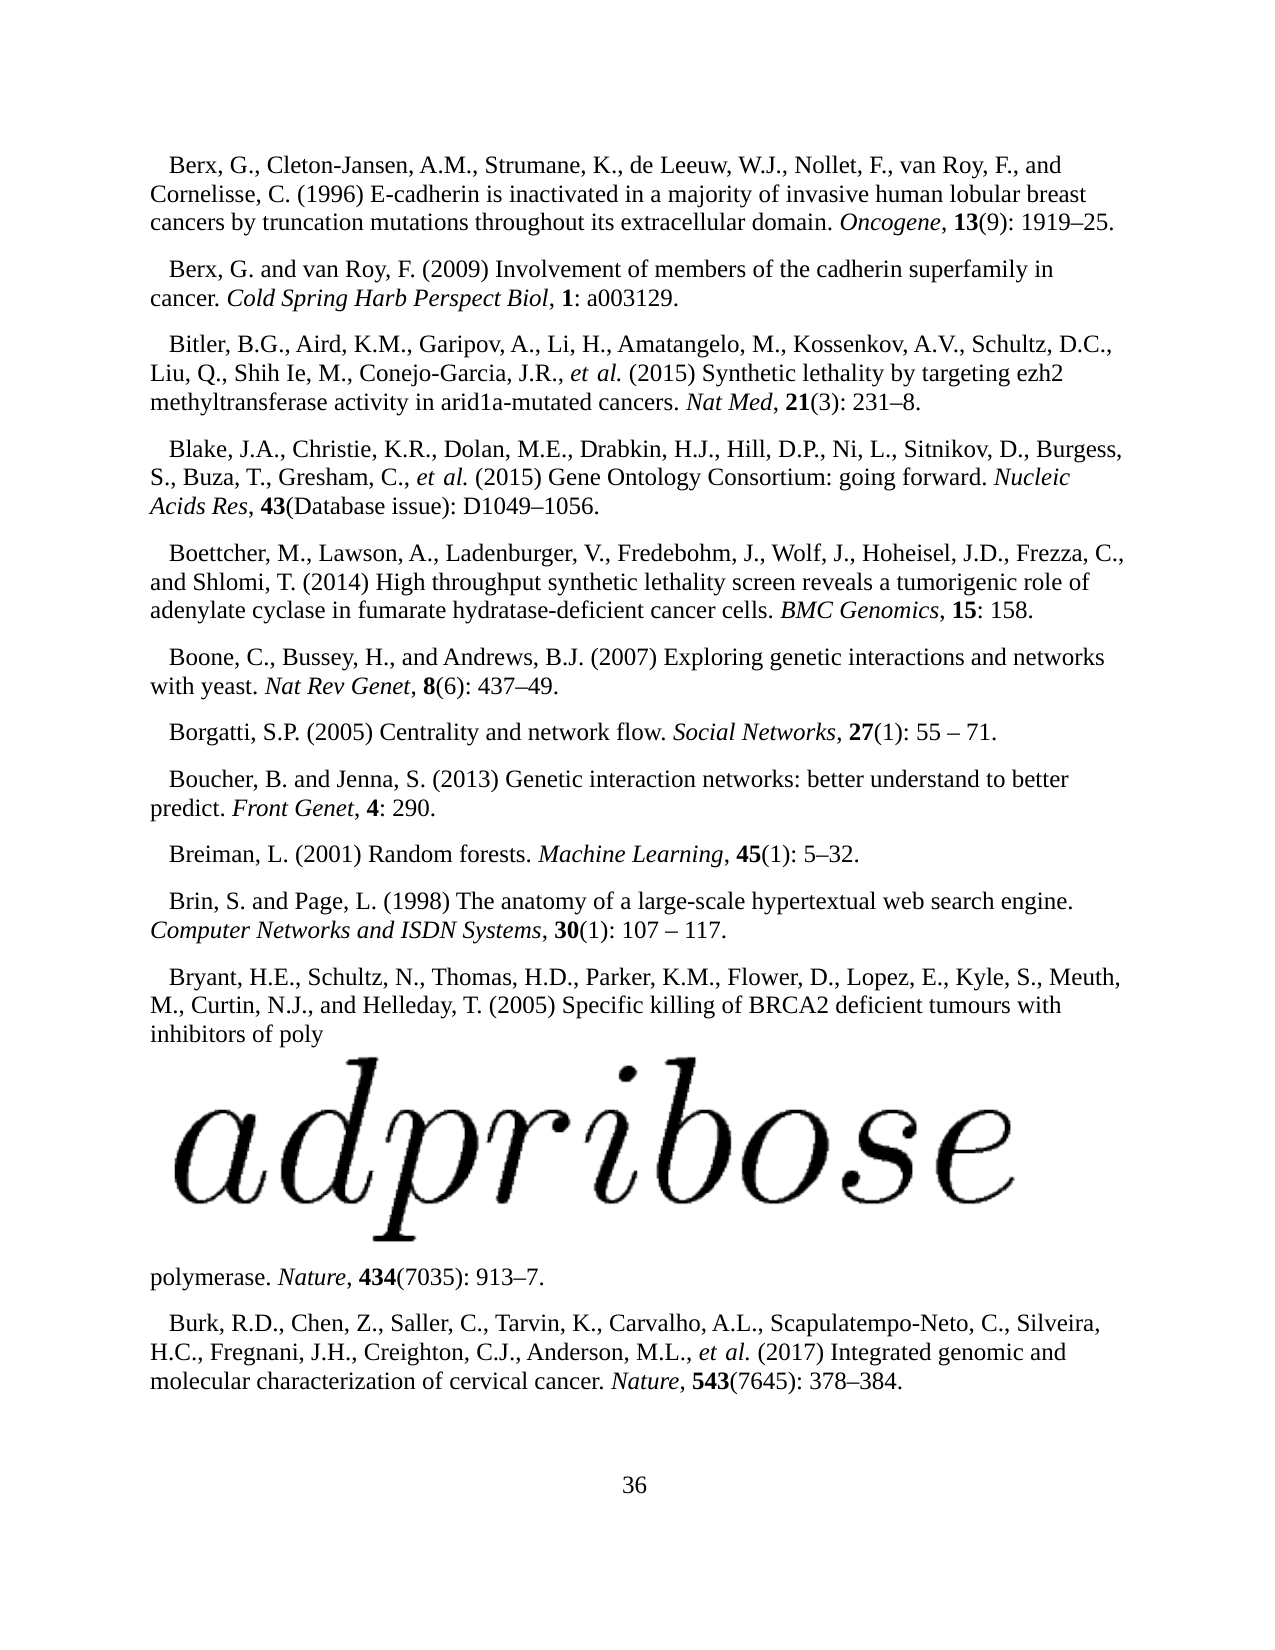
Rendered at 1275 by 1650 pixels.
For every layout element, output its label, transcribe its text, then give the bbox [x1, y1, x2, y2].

text Brin, S. and Page, L. (1998) The anatomy of a large-scale hypertextual web search engine. Computer Networks and ISDN Systems, 30(1): 107 – 117. [150, 886, 1125, 944]
text Borgatti, S.P. (2005) Centrality and network flow. Social Networks, 27(1): 55 – 71. [150, 717, 1125, 746]
text Breiman, L. (2001) Random forests. Machine Learning, 45(1): 5–32. [150, 839, 1125, 868]
text Boone, C., Bussey, H., and Andrews, B.J. (2007) Exploring genetic interactions and networks with yeast. Nat Rev Genet, 8(6): 437–49. [150, 642, 1125, 699]
text Berx, G., Cleton-Jansen, A.M., Strumane, K., de Leeuw, W.J., Nollet, F., van Roy, F., and Cornelisse, C. (1996) E-cadherin is inactivated in a majority of invasive human lobular breast cancers by truncation mutations throughout its extracellular domain. Oncogene, 13(9): 1919–25. [150, 150, 1125, 236]
picture [150, 1047, 1053, 1257]
text Burk, R.D., Chen, Z., Saller, C., Tarvin, K., Carvalho, A.L., Scapulatempo-Neto, C., Silveira, H.C., Fregnani, J.H., Creighton, C.J., Anderson, M.L., et al. (2017) Integrated genomic and molecular characterization of cervical cancer. Nature, 543(7645): 378–384. [150, 1308, 1125, 1394]
text Bitler, B.G., Aird, K.M., Garipov, A., Li, H., Amatangelo, M., Kossenkov, A.V., Schultz, D.C., Liu, Q., Shih Ie, M., Conejo-Garcia, J.R., et al. (2015) Synthetic lethality by targeting ezh2 methyltransferase activity in arid1a-mutated cancers. Nat Med, 21(3): 231–8. [150, 329, 1125, 416]
text Boucher, B. and Jenna, S. (2013) Genetic interaction networks: better understand to better predict. Front Genet, 4: 290. [150, 764, 1125, 822]
text Boettcher, M., Lawson, A., Ladenburger, V., Fredebohm, J., Wolf, J., Hoheisel, J.D., Frezza, C., and Shlomi, T. (2014) High throughput synthetic lethality screen reveals a tumorigenic role of adenylate cyclase in fumarate hydratase-deficient cancer cells. BMC Genomics, 15: 158. [150, 538, 1125, 624]
text Blake, J.A., Christie, K.R., Dolan, M.E., Drabkin, H.J., Hill, D.P., Ni, L., Sitnikov, D., Burgess, S., Buza, T., Gresham, C., et al. (2015) Gene Ontology Consortium: going forward. Nucleic Acids Res, 43(Database issue): D1049–1056. [150, 434, 1125, 520]
text Bryant, H.E., Schultz, N., Thomas, H.D., Parker, K.M., Flower, D., Lopez, E., Kyle, S., Meuth, M., Curtin, N.J., and Helleday, T. (2005) Specific killing of BRCA2 deficient tumours with inhibitors of poly polymerase. Nature, 434(7035): 913–7. [150, 962, 1125, 1290]
text Berx, G. and van Roy, F. (2009) Involvement of members of the cadherin superfamily in cancer. Cold Spring Harb Perspect Biol, 1: a003129. [150, 254, 1125, 312]
